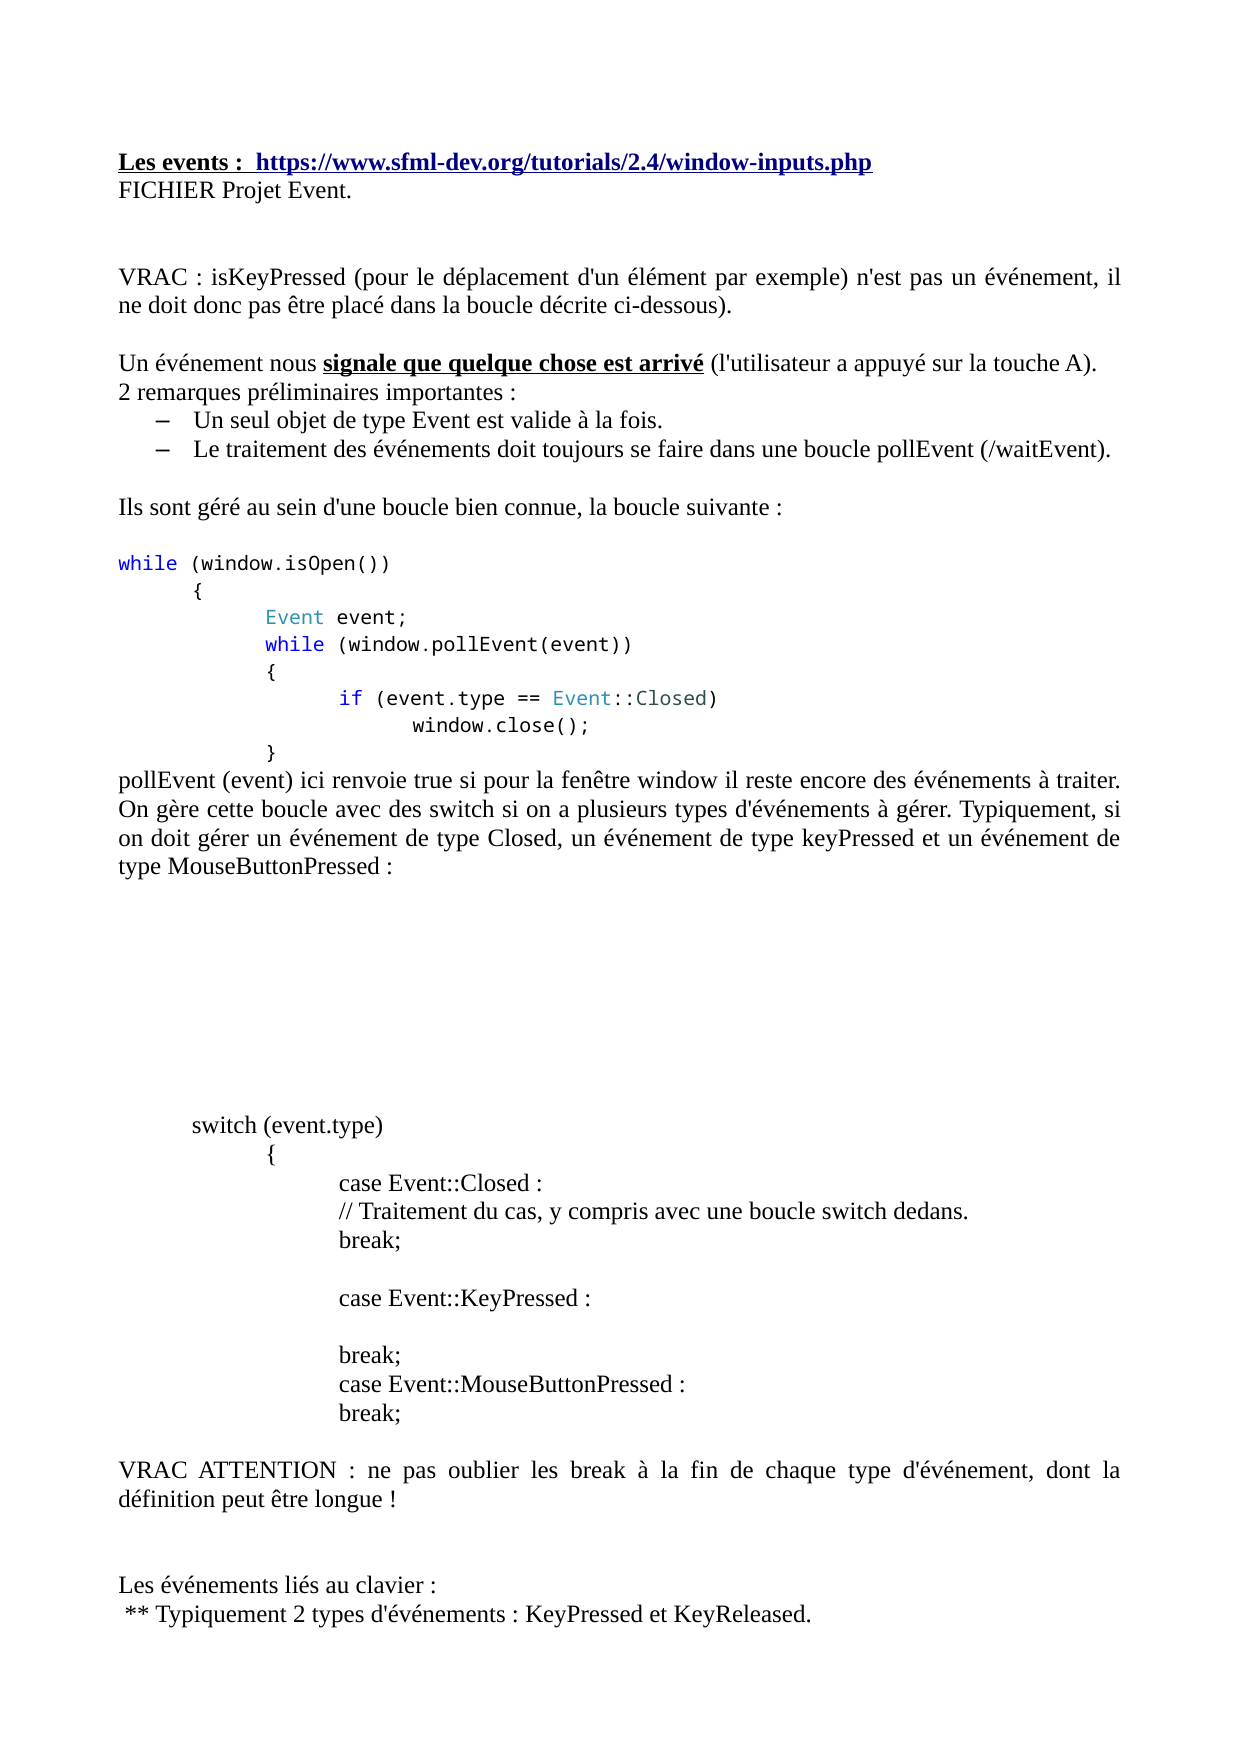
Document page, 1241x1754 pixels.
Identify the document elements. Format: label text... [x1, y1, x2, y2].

text VRAC : isKeyPressed (pour le déplacement d'un élément par exemple) n'est pas un événement, il ne doit donc pas être placé dans la boucle décrite ci-dessous). [118, 262, 1122, 319]
text { [118, 1139, 1122, 1168]
text Les events : https://www.sfml-dev.org/tutorials/2.4/window-inputs.php [118, 147, 1122, 176]
text } [118, 738, 1122, 765]
text break; [118, 1340, 1122, 1369]
text ** Typiquement 2 types d'événements : KeyPressed et KeyReleased. [118, 1599, 1122, 1628]
text while (window.isOpen()) [118, 549, 1122, 576]
text 2 remarques préliminaires importantes : [118, 377, 1122, 406]
list Le traitement des événements doit toujours se faire dans une boucle pollEvent (/waitEvent). [156, 434, 1122, 463]
text break; [118, 1225, 1122, 1254]
text Event event; [118, 603, 1122, 630]
text case Event::Closed : [118, 1168, 1122, 1196]
text VRAC ATTENTION : ne pas oublier les break à la fin de chaque type d'événement, dont la définition peut être longue ! [118, 1455, 1122, 1513]
text // Traitement du cas, y compris avec une boucle switch dedans. [118, 1196, 1122, 1225]
text pollEvent (event) ici renvoie true si pour la fenêtre window il reste encore des événements à traiter. On gère cette boucle avec des switch si on a plusieurs types d'événements à gérer. Typiquement, si on doit gérer un événement de type Closed, un événement de type keyPressed et un événement de type MouseButtonPressed : [118, 765, 1122, 880]
text break; [118, 1398, 1122, 1426]
text if (event.type == Event::Closed) [118, 684, 1122, 711]
list Un seul objet de type Event est valide à la fois. [156, 406, 1122, 434]
text { [118, 576, 1122, 603]
text Un événement nous signale que quelque chose est arrivé (l'utilisateur a appuyé sur la touche A). [118, 348, 1122, 377]
text case Event::KeyPressed : [118, 1283, 1122, 1311]
text Les événements liés au clavier : [118, 1570, 1122, 1599]
text switch (event.type) [118, 1110, 1122, 1139]
text window.close(); [118, 711, 1122, 738]
text while (window.pollEvent(event)) [118, 630, 1122, 657]
text Ils sont géré au sein d'une boucle bien connue, la boucle suivante : [118, 492, 1122, 521]
text FICHIER Projet Event. [118, 176, 1122, 204]
text case Event::MouseButtonPressed : [118, 1369, 1122, 1398]
text { [118, 657, 1122, 684]
